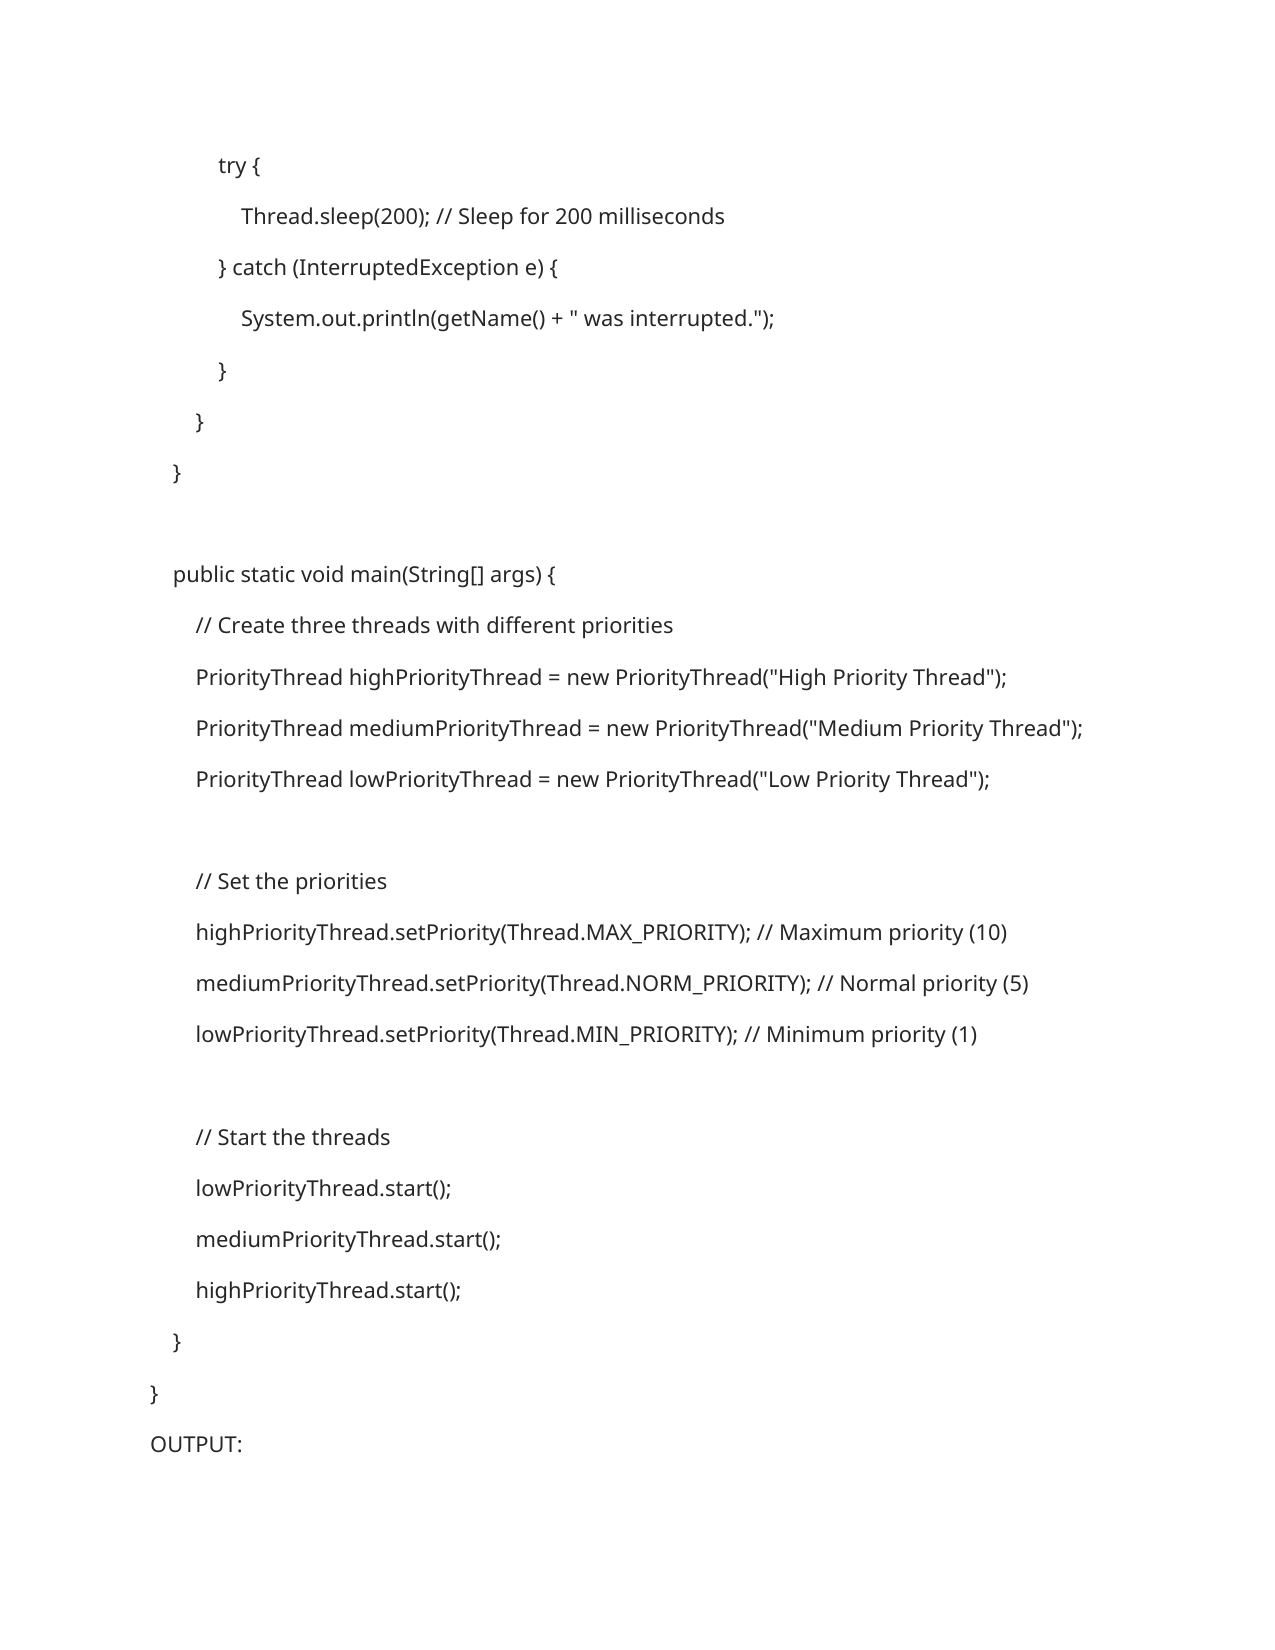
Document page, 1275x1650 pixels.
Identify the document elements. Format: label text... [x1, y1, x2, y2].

text } [150, 354, 1125, 384]
text lowPriorityThread.setPriority(Thread.MIN_PRIORITY); // Minimum priority (1) [150, 1019, 1125, 1049]
text } [150, 406, 1125, 436]
text } [150, 457, 1125, 487]
text highPriorityThread.setPriority(Thread.MAX_PRIORITY); // Maximum priority (10) [150, 917, 1125, 947]
text highPriorityThread.start(); [150, 1275, 1125, 1305]
text PriorityThread highPriorityThread = new PriorityThread("High Priority Thread"); [150, 661, 1125, 691]
text PriorityThread mediumPriorityThread = new PriorityThread("Medium Priority Thread"); [150, 713, 1125, 742]
text // Create three threads with different priorities [150, 610, 1125, 640]
text } [150, 1326, 1125, 1356]
text public static void main(String[] args) { [150, 559, 1125, 589]
text lowPriorityThread.start(); [150, 1173, 1125, 1203]
text OUTPUT: [150, 1429, 1125, 1458]
text } catch (InterruptedException e) { [150, 252, 1125, 282]
text PriorityThread lowPriorityThread = new PriorityThread("Low Priority Thread"); [150, 764, 1125, 793]
text Thread.sleep(200); // Sleep for 200 milliseconds [150, 201, 1125, 231]
text try { [150, 150, 1125, 180]
text mediumPriorityThread.setPriority(Thread.NORM_PRIORITY); // Normal priority (5) [150, 968, 1125, 998]
text } [150, 1377, 1125, 1407]
text mediumPriorityThread.start(); [150, 1224, 1125, 1254]
text System.out.println(getName() + " was interrupted."); [150, 303, 1125, 333]
text // Start the threads [150, 1122, 1125, 1152]
text // Set the priorities [150, 866, 1125, 896]
